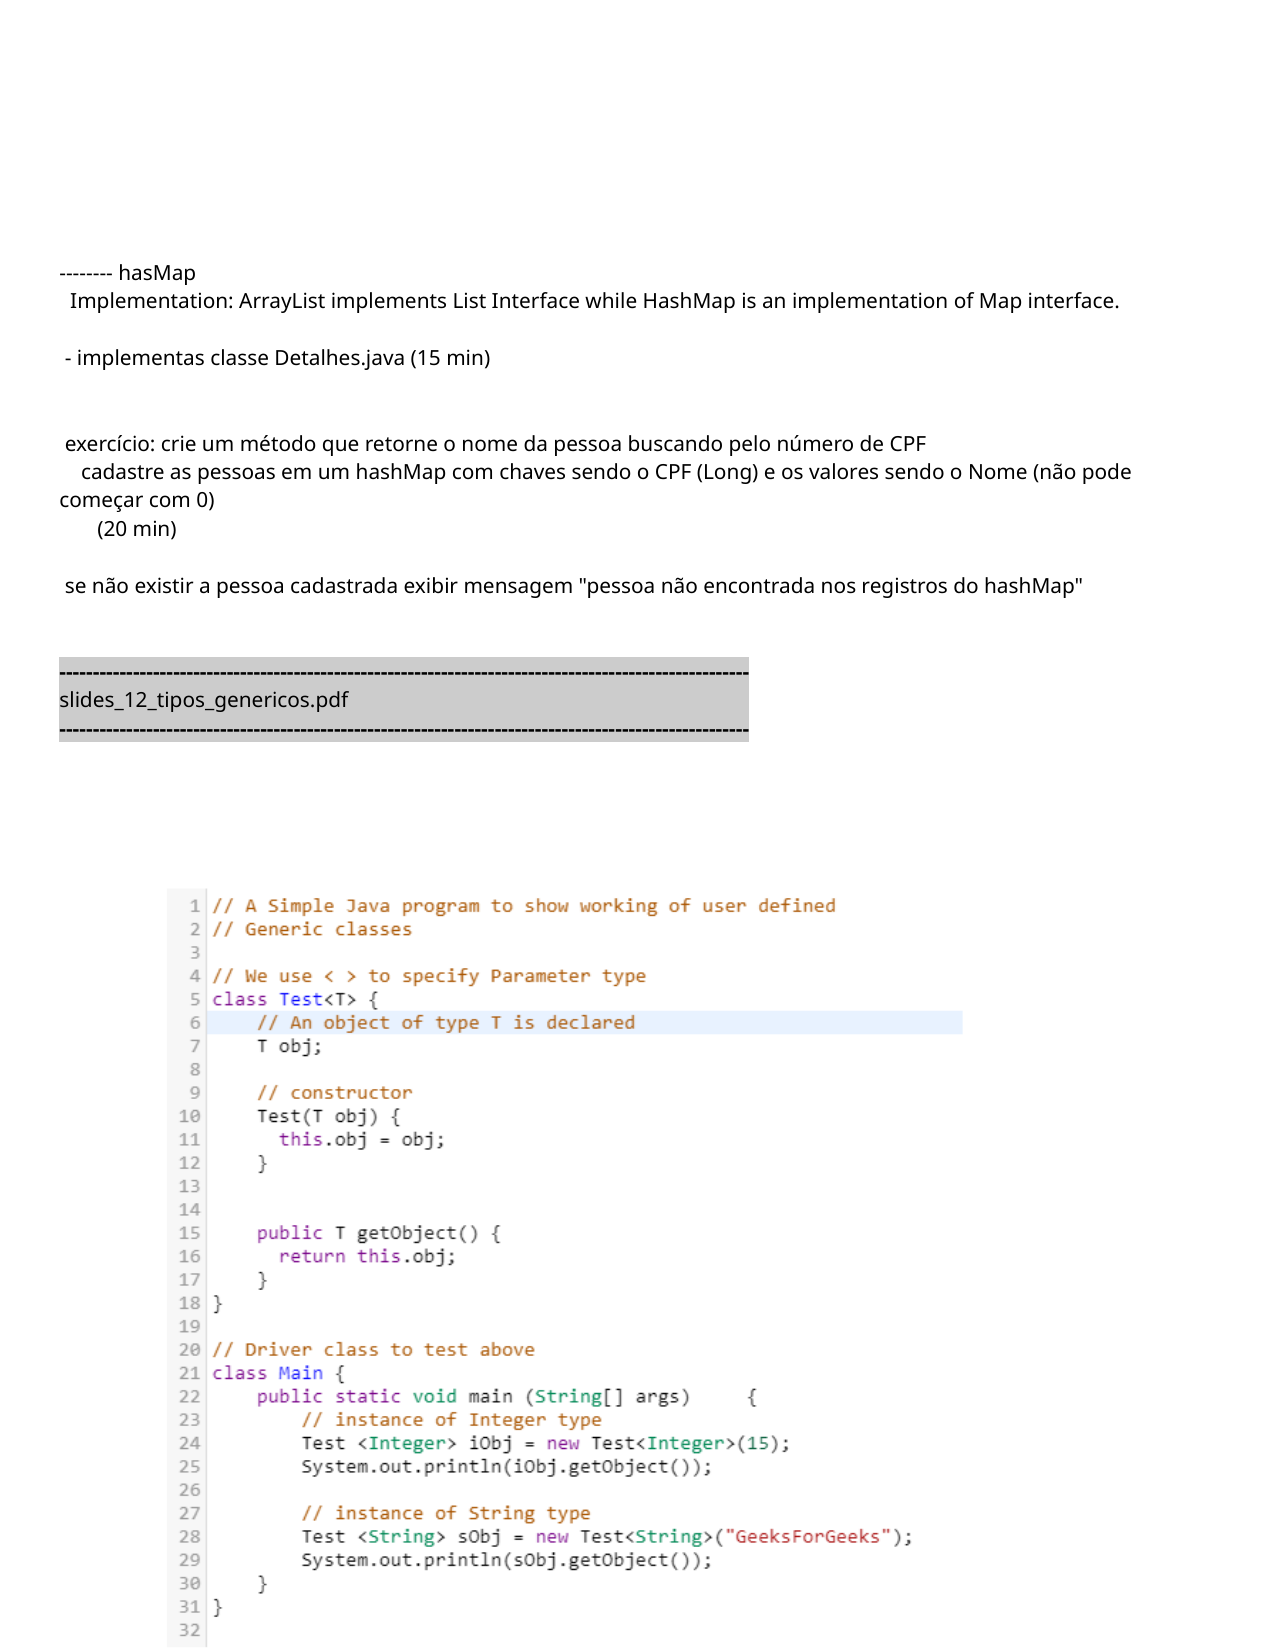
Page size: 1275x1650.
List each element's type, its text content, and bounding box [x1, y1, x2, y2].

text - implementas classe Detalhes.java (15 min) [59, 343, 1216, 372]
text ------------------------------------------------------------------------------------------------------- [59, 657, 1216, 685]
text ------------------------------------------------------------------------------------------------------- [59, 714, 1216, 742]
text -------- hasMap [59, 258, 1216, 287]
text slides_12_tipos_genericos.pdf [59, 685, 1216, 714]
text se não existir a pessoa cadastrada exibir mensagem "pessoa não encontrada nos registros do hashMap" [59, 571, 1216, 599]
picture [166, 886, 963, 1650]
text cadastre as pessoas em um hashMap com chaves sendo o CPF (Long) e os valores sendo o Nome (não pode começar com 0) [59, 457, 1216, 514]
text exercício: crie um método que retorne o nome da pessoa buscando pelo número de CPF [59, 429, 1216, 457]
text Implementation: ArrayList implements List Interface while HashMap is an implementation of Map interface. [59, 287, 1216, 315]
text (20 min) [59, 514, 1216, 542]
